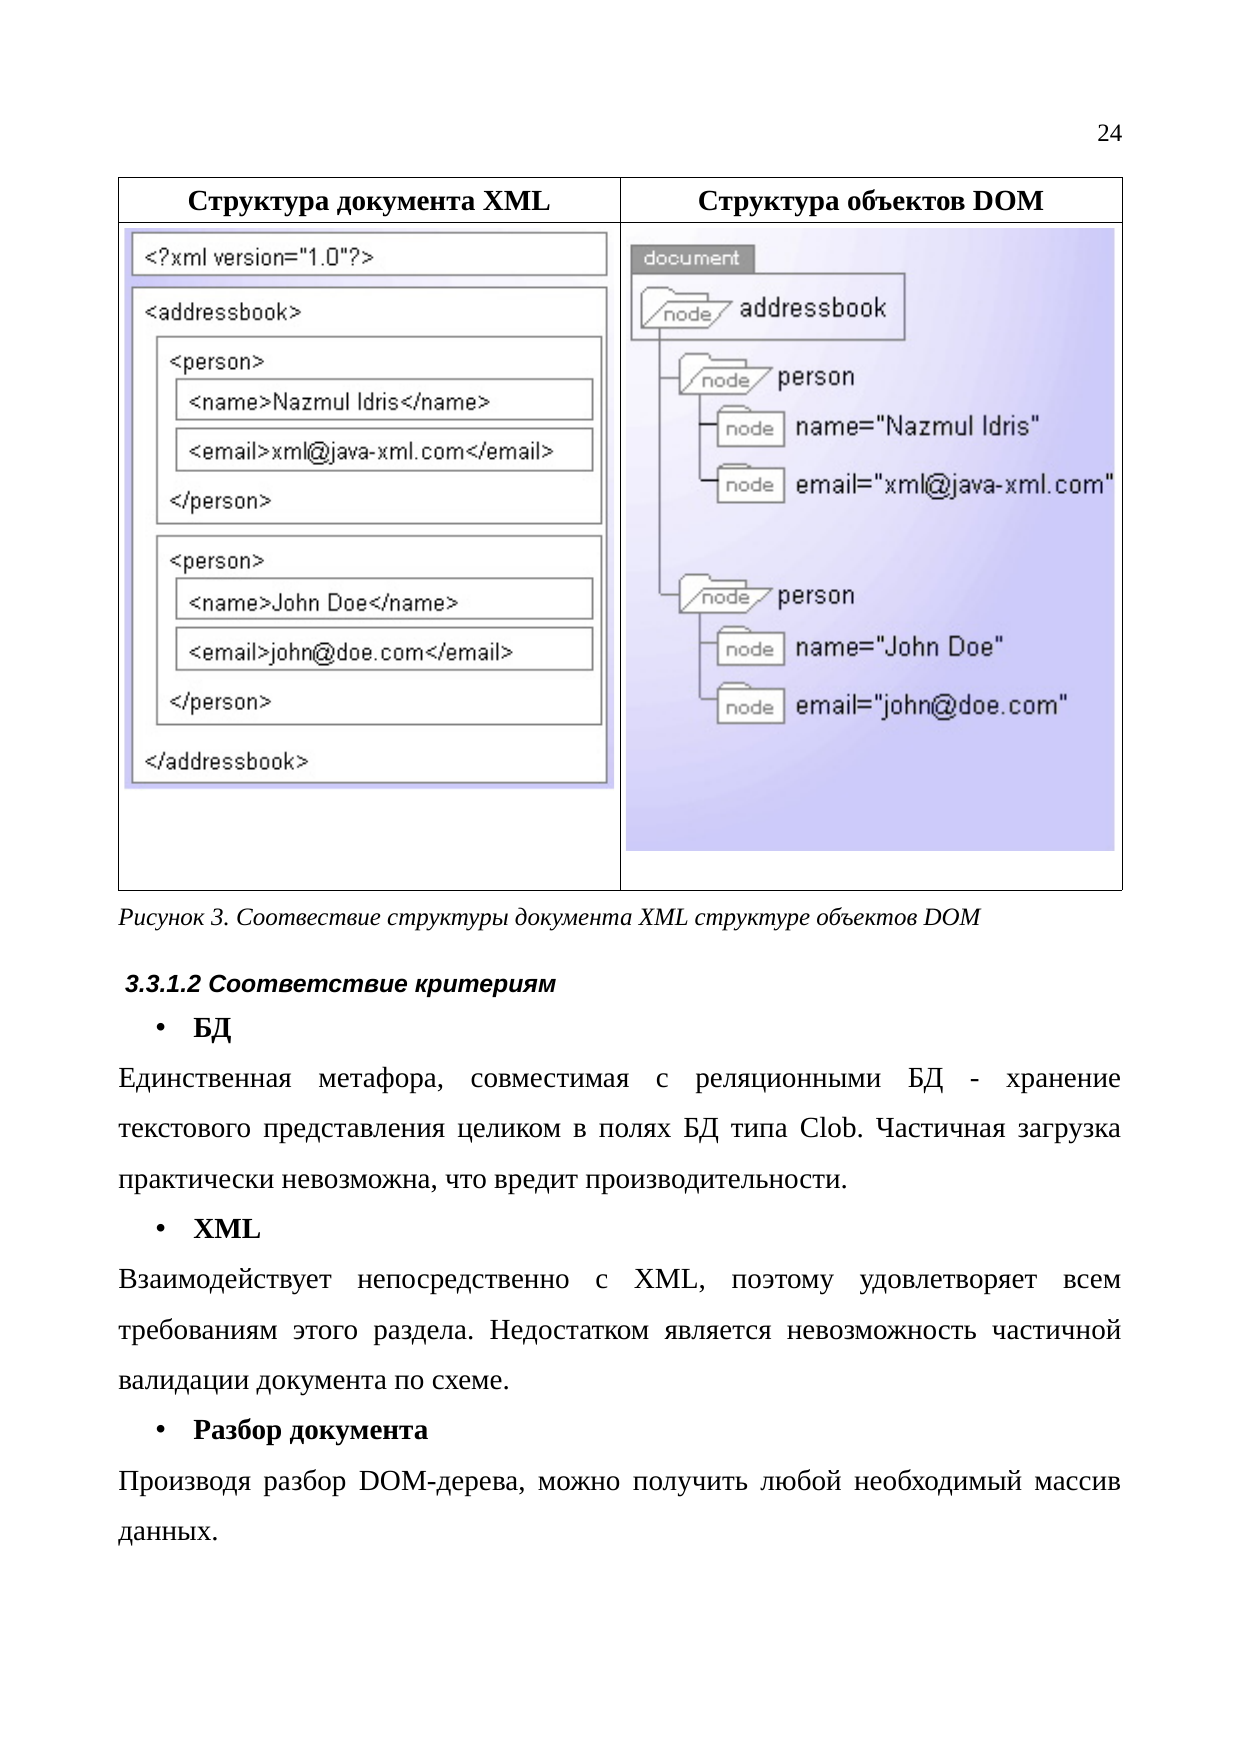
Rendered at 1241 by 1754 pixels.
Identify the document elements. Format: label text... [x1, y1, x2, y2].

text Рисунок 3. Соотвествие структуры документа XML структуре объектов DOM [118, 902, 1122, 931]
list XML [156, 1211, 1122, 1245]
table_cell [119, 223, 620, 890]
list Единственная метафора, совместимая с реляционными БД - хранение текстового представления целиком в полях БД типа Clob. Частичная загрузка практически невозможна, что вредит производительности. [81, 1060, 1122, 1194]
table_header Структура объектов DOM [621, 178, 1122, 222]
table_header Структура документа XML [119, 178, 620, 222]
list Разбор документа [156, 1412, 1122, 1446]
subtitle Соответствие критериям [118, 969, 1122, 997]
picture [123, 228, 615, 791]
list Производя разбор DOM-дерева, можно получить любой необходимый массив данных. [81, 1463, 1122, 1547]
list Взаимодействует непосредственно с XML, поэтому удовлетворяет всем требованиям этого раздела. Недостатком является невозможность частичной валидации документа по схеме. [81, 1262, 1122, 1396]
table_cell [621, 223, 1122, 890]
picture [625, 228, 1117, 851]
list БД [156, 1010, 1122, 1043]
